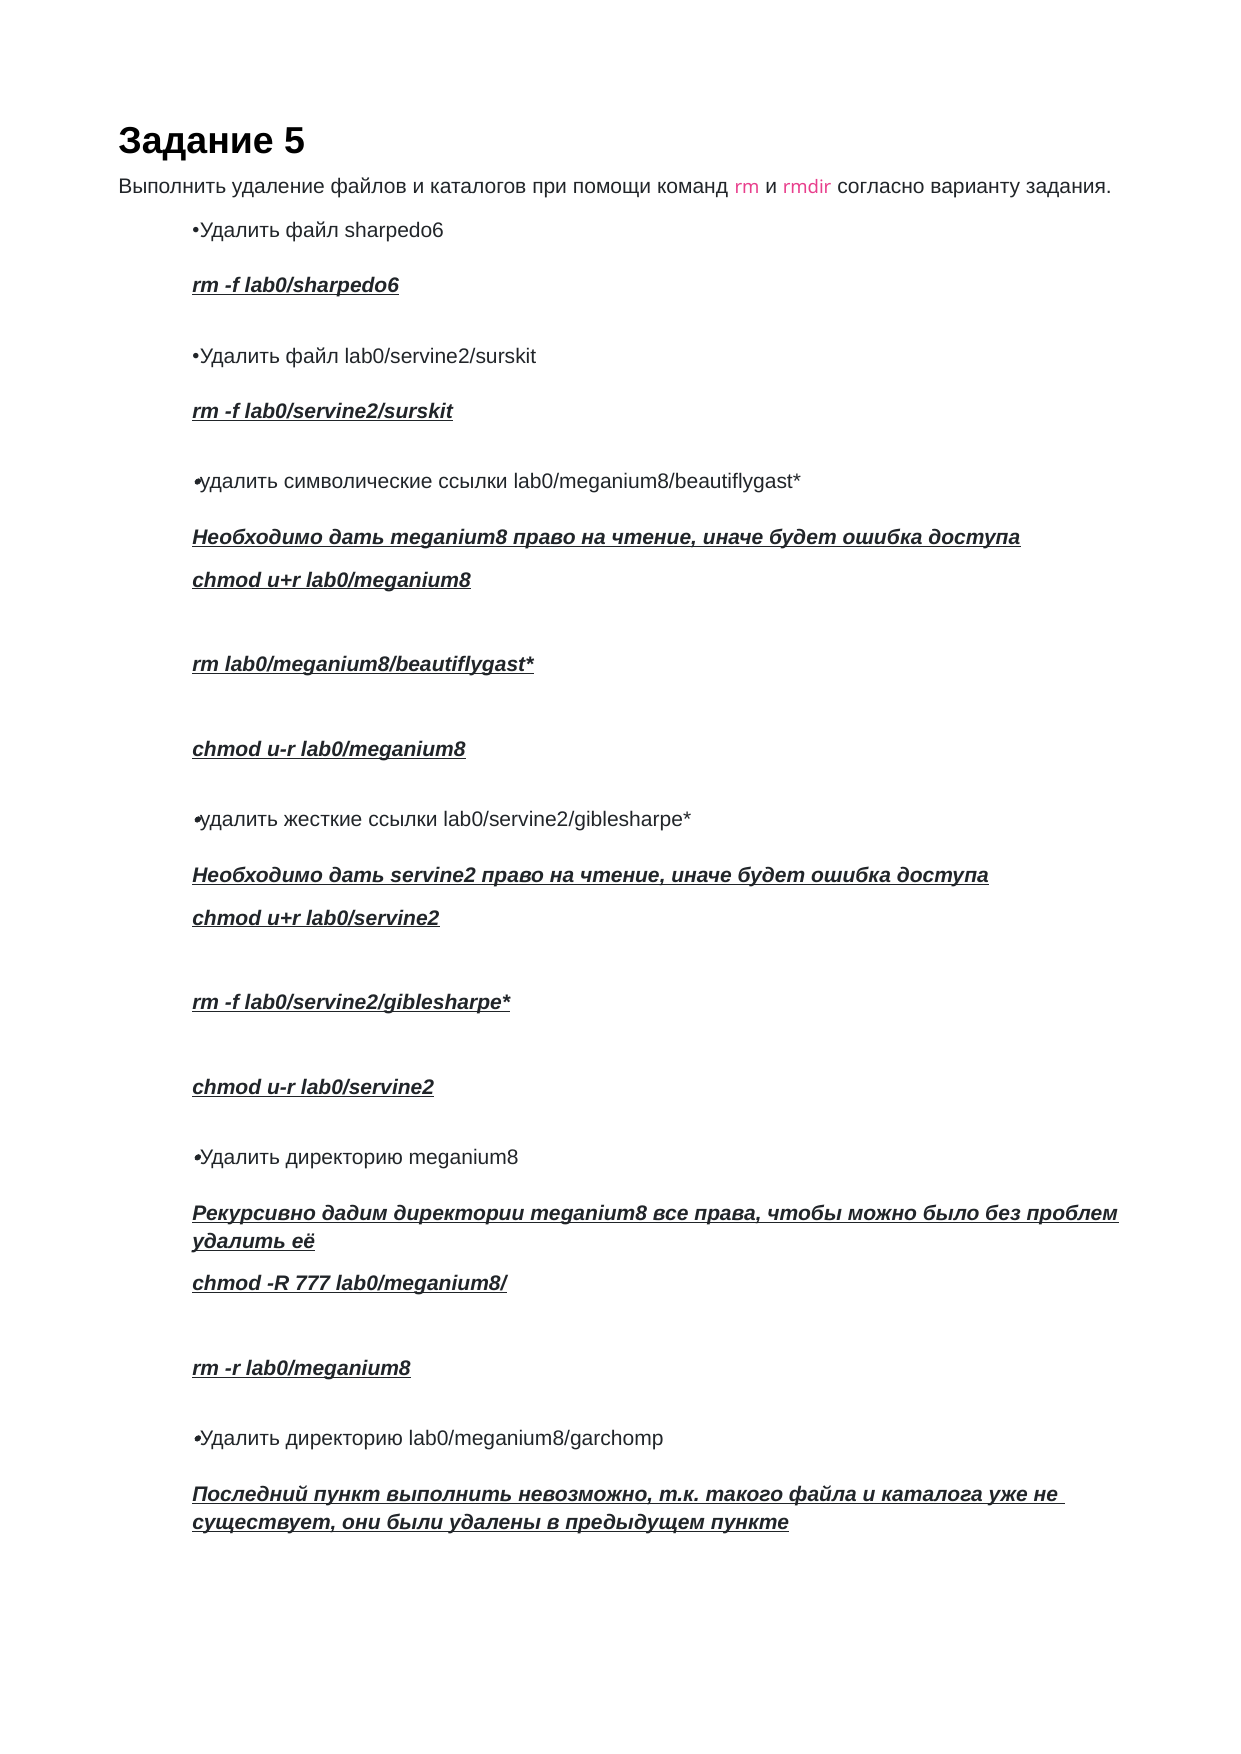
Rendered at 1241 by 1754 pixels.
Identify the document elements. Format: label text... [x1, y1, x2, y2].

list chmod -R 777 lab0/meganium8/ [118, 1271, 1122, 1295]
list удалить символические ссылки lab0/meganium8/beautiflygast* Необходимо дать meganium8 право на чтение, иначе будет ошибка доступа [118, 469, 1122, 549]
list chmod u-r lab0/servine2 [118, 1075, 1122, 1127]
list удалить жесткие ссылки lab0/servine2/giblesharpe* Необходимо дать servine2 право на чтение, иначе будет ошибка доступа [118, 807, 1122, 887]
subtitle Задание 5 [118, 118, 1122, 161]
list chmod u+r lab0/meganium8 [118, 567, 1122, 592]
list chmod u-r lab0/meganium8 [118, 737, 1122, 789]
list Удалить файл lab0/servine2/surskit rm -f lab0/servine2/surskit [118, 343, 1122, 451]
list Удалить директорию meganium8 Рекурсивно дадим директории meganium8 все права, чтобы можно было без проблем удалить её [118, 1145, 1122, 1253]
list rm -r lab0/meganium8 [118, 1356, 1122, 1408]
list rm lab0/meganium8/beautiflygast* [118, 652, 1122, 676]
list Удалить файл sharpedo6 rm -f lab0/sharpedo6 [118, 217, 1122, 325]
list rm -f lab0/servine2/giblesharpe* [118, 990, 1122, 1014]
list Удалить директорию lab0/meganium8/garchomp Последний пункт выполнить невозможно, т.к. такого файла и каталога уже не существует, они были удалены в предыдущем пункте [118, 1426, 1122, 1534]
list chmod u+r lab0/servine2 [118, 905, 1122, 929]
text Выполнить удаление файлов и каталогов при помощи команд rm и rmdir согласно варианту задания. [118, 174, 1122, 199]
